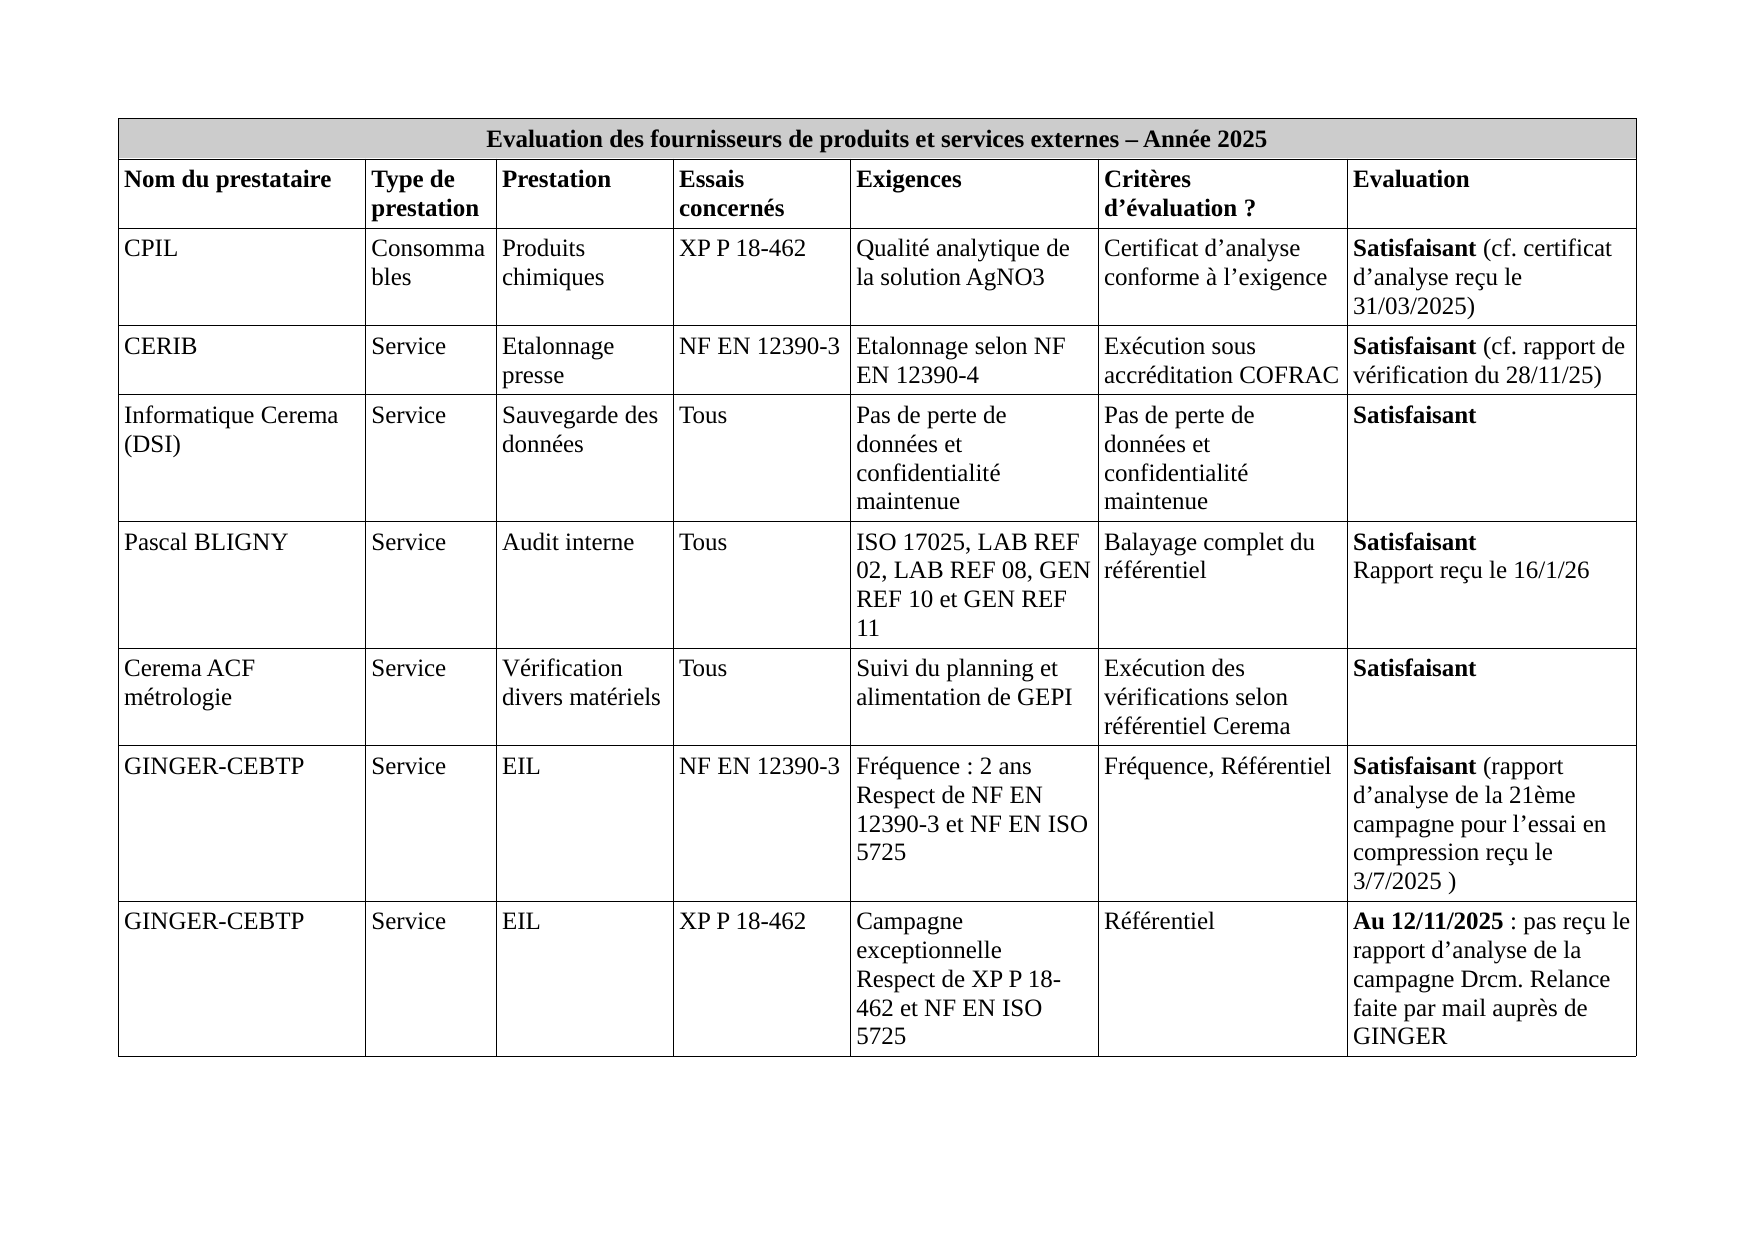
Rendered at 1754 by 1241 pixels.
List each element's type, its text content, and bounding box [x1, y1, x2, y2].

table_cell EIL [497, 902, 673, 1056]
table_cell Informatique Cerema (DSI) [119, 395, 365, 521]
table_cell Qualité analytique de la solution AgNO3 [851, 229, 1098, 325]
table_cell Exécution des vérifications selon référentiel Cerema [1099, 649, 1347, 745]
table_cell Nom du prestataire [119, 160, 365, 227]
table_cell Service [366, 522, 496, 647]
table_cell Au 12/11/2025 : pas reçu le rapport d’analyse de la campagne Drcm. Relance faite par mail auprès de GINGER [1348, 902, 1636, 1056]
table_cell Critères d’évaluation ? [1099, 160, 1347, 227]
table_cell Tous [674, 649, 850, 745]
table_cell XP P 18-462 [674, 229, 850, 325]
table_cell Cerema ACF métrologie [119, 649, 365, 745]
table_cell Suivi du planning et alimentation de GEPI [851, 649, 1098, 745]
table_cell EIL [497, 746, 673, 901]
table_cell Pascal BLIGNY [119, 522, 365, 647]
table_cell CPIL [119, 229, 365, 325]
table_cell Fréquence : 2 ans Respect de NF EN 12390-3 et NF EN ISO 5725 [851, 746, 1098, 901]
table_cell Etalonnage selon NF EN 12390-4 [851, 326, 1098, 394]
table_cell Fréquence, Référentiel [1099, 746, 1347, 901]
table_cell Prestation [497, 160, 673, 227]
table_cell Essais concernés [674, 160, 850, 227]
table_cell Consommables [366, 229, 496, 325]
table_cell Satisfaisant (cf. certificat d’analyse reçu le 31/03/2025) [1348, 229, 1636, 325]
table_cell Audit interne [497, 522, 673, 647]
table_cell Exigences [851, 160, 1098, 227]
table_cell GINGER-CEBTP [119, 746, 365, 901]
table_cell CERIB [119, 326, 365, 394]
table_cell Satisfaisant Rapport reçu le 16/1/26 [1348, 522, 1636, 647]
table_cell Satisfaisant (rapport d’analyse de la 21ème campagne pour l’essai en compression reçu le 3/7/2025 ) [1348, 746, 1636, 901]
table_cell Exécution sous accréditation COFRAC [1099, 326, 1347, 394]
table_cell Vérification divers matériels [497, 649, 673, 745]
table_cell Service [366, 326, 496, 394]
table_cell Etalonnage presse [497, 326, 673, 394]
table_cell NF EN 12390-3 [674, 326, 850, 394]
table_cell Tous [674, 522, 850, 647]
table_cell Sauvegarde des données [497, 395, 673, 521]
table_cell Référentiel [1099, 902, 1347, 1056]
table_cell Evaluation [1348, 160, 1636, 227]
table_cell GINGER-CEBTP [119, 902, 365, 1056]
table_cell XP P 18-462 [674, 902, 850, 1056]
table_cell Pas de perte de données et confidentialité maintenue [851, 395, 1098, 521]
table_cell NF EN 12390-3 [674, 746, 850, 901]
table_cell Satisfaisant [1348, 649, 1636, 745]
table_cell Service [366, 902, 496, 1056]
table_cell Balayage complet du référentiel [1099, 522, 1347, 647]
table_cell Tous [674, 395, 850, 521]
table_cell Produits chimiques [497, 229, 673, 325]
table_cell ISO 17025, LAB REF 02, LAB REF 08, GEN REF 10 et GEN REF 11 [851, 522, 1098, 647]
table_cell Service [366, 395, 496, 521]
table_cell Service [366, 746, 496, 901]
table_cell Satisfaisant (cf. rapport de vérification du 28/11/25) [1348, 326, 1636, 394]
table_cell Type de prestation [366, 160, 496, 227]
table_cell Pas de perte de données et confidentialité maintenue [1099, 395, 1347, 521]
table_cell Service [366, 649, 496, 745]
table_cell Certificat d’analyse conforme à l’exigence [1099, 229, 1347, 325]
table_cell Satisfaisant [1348, 395, 1636, 521]
table_cell Campagne exceptionnelle Respect de XP P 18-462 et NF EN ISO 5725 [851, 902, 1098, 1056]
table_header Evaluation des fournisseurs de produits et services externes – Année 2025 [119, 119, 1636, 158]
